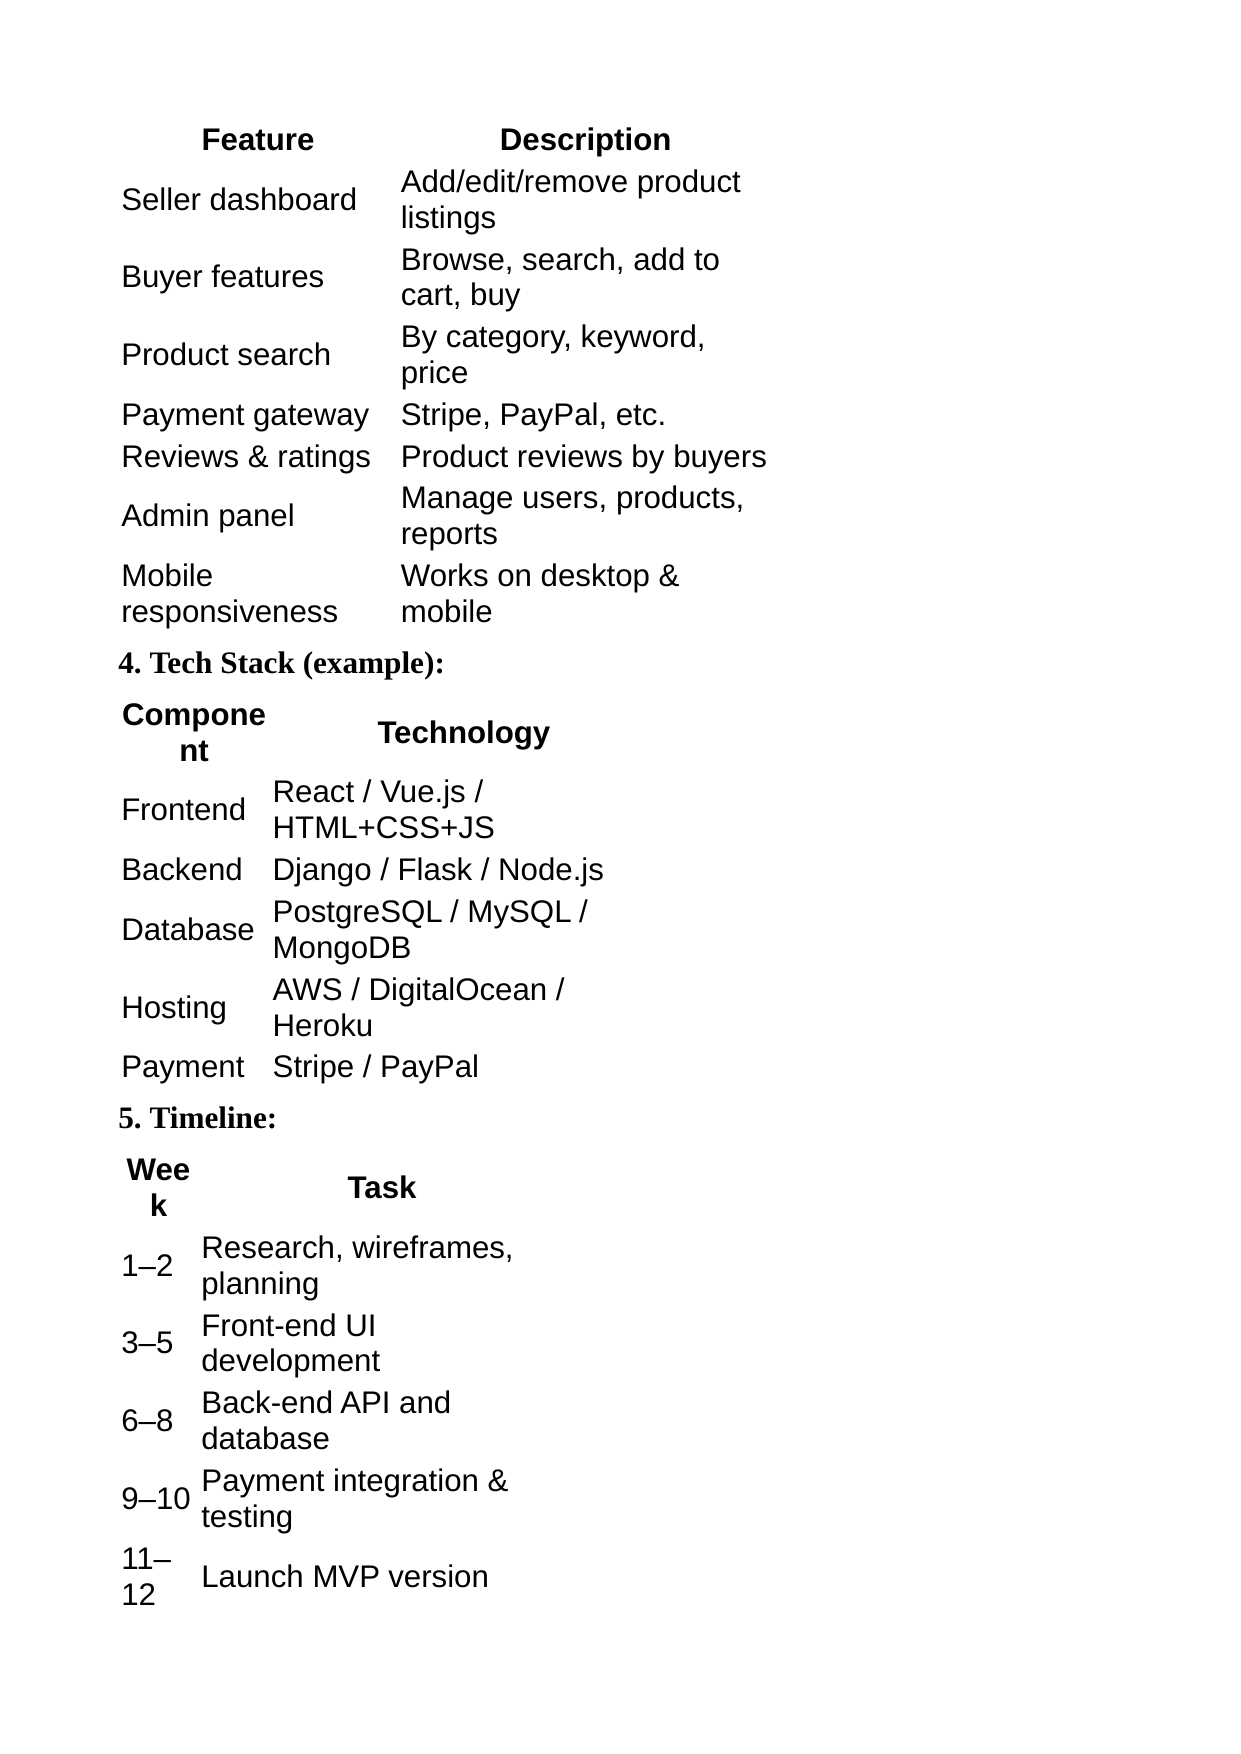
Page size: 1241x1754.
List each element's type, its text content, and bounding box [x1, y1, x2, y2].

table_cell Hosting [118, 968, 269, 1046]
table_cell Research, wireframes, planning [198, 1226, 566, 1304]
table_cell 1–2 [118, 1226, 198, 1304]
table_cell Frontend [118, 771, 269, 848]
table_cell Add/edit/remove product listings [398, 160, 773, 238]
table_cell 6–8 [118, 1381, 198, 1459]
table_cell Backend [118, 848, 269, 890]
table_header Description [398, 118, 773, 160]
table_cell Launch MVP version [198, 1537, 566, 1614]
table_cell 11–12 [118, 1537, 198, 1614]
table_cell PostgreSQL / MySQL / MongoDB [270, 890, 658, 968]
table_cell Stripe / PayPal [270, 1046, 658, 1087]
table_cell Mobile responsiveness [118, 554, 398, 632]
table_cell AWS / DigitalOcean / Heroku [270, 968, 658, 1046]
table_cell 3–5 [118, 1304, 198, 1381]
table_header Week [118, 1148, 198, 1226]
table_cell Payment gateway [118, 393, 398, 435]
table_cell Buyer features [118, 238, 398, 315]
table_header Technology [270, 693, 658, 771]
table_cell Manage users, products, reports [398, 477, 773, 554]
subtitle 5. Timeline: [118, 1100, 1122, 1136]
table_cell Front-end UI development [198, 1304, 566, 1381]
table_cell Browse, search, add to cart, buy [398, 238, 773, 315]
table_cell Works on desktop & mobile [398, 554, 773, 632]
table_cell Django / Flask / Node.js [270, 848, 658, 890]
table_cell Product search [118, 315, 398, 393]
table_cell Database [118, 890, 269, 968]
table_cell 9–10 [118, 1459, 198, 1537]
table_cell Admin panel [118, 477, 398, 554]
table_cell Stripe, PayPal, etc. [398, 393, 773, 435]
table_cell Back-end API and database [198, 1381, 566, 1459]
table_cell Product reviews by buyers [398, 435, 773, 477]
table_cell Payment [118, 1046, 269, 1087]
table_cell React / Vue.js / HTML+CSS+JS [270, 771, 658, 848]
table_cell Reviews & ratings [118, 435, 398, 477]
table_header Feature [118, 118, 398, 160]
subtitle 4. Tech Stack (example): [118, 644, 1122, 680]
table_cell Payment integration & testing [198, 1459, 566, 1537]
table_header Component [118, 693, 269, 771]
table_cell By category, keyword, price [398, 315, 773, 393]
table_header Task [198, 1148, 566, 1226]
table_cell Seller dashboard [118, 160, 398, 238]
